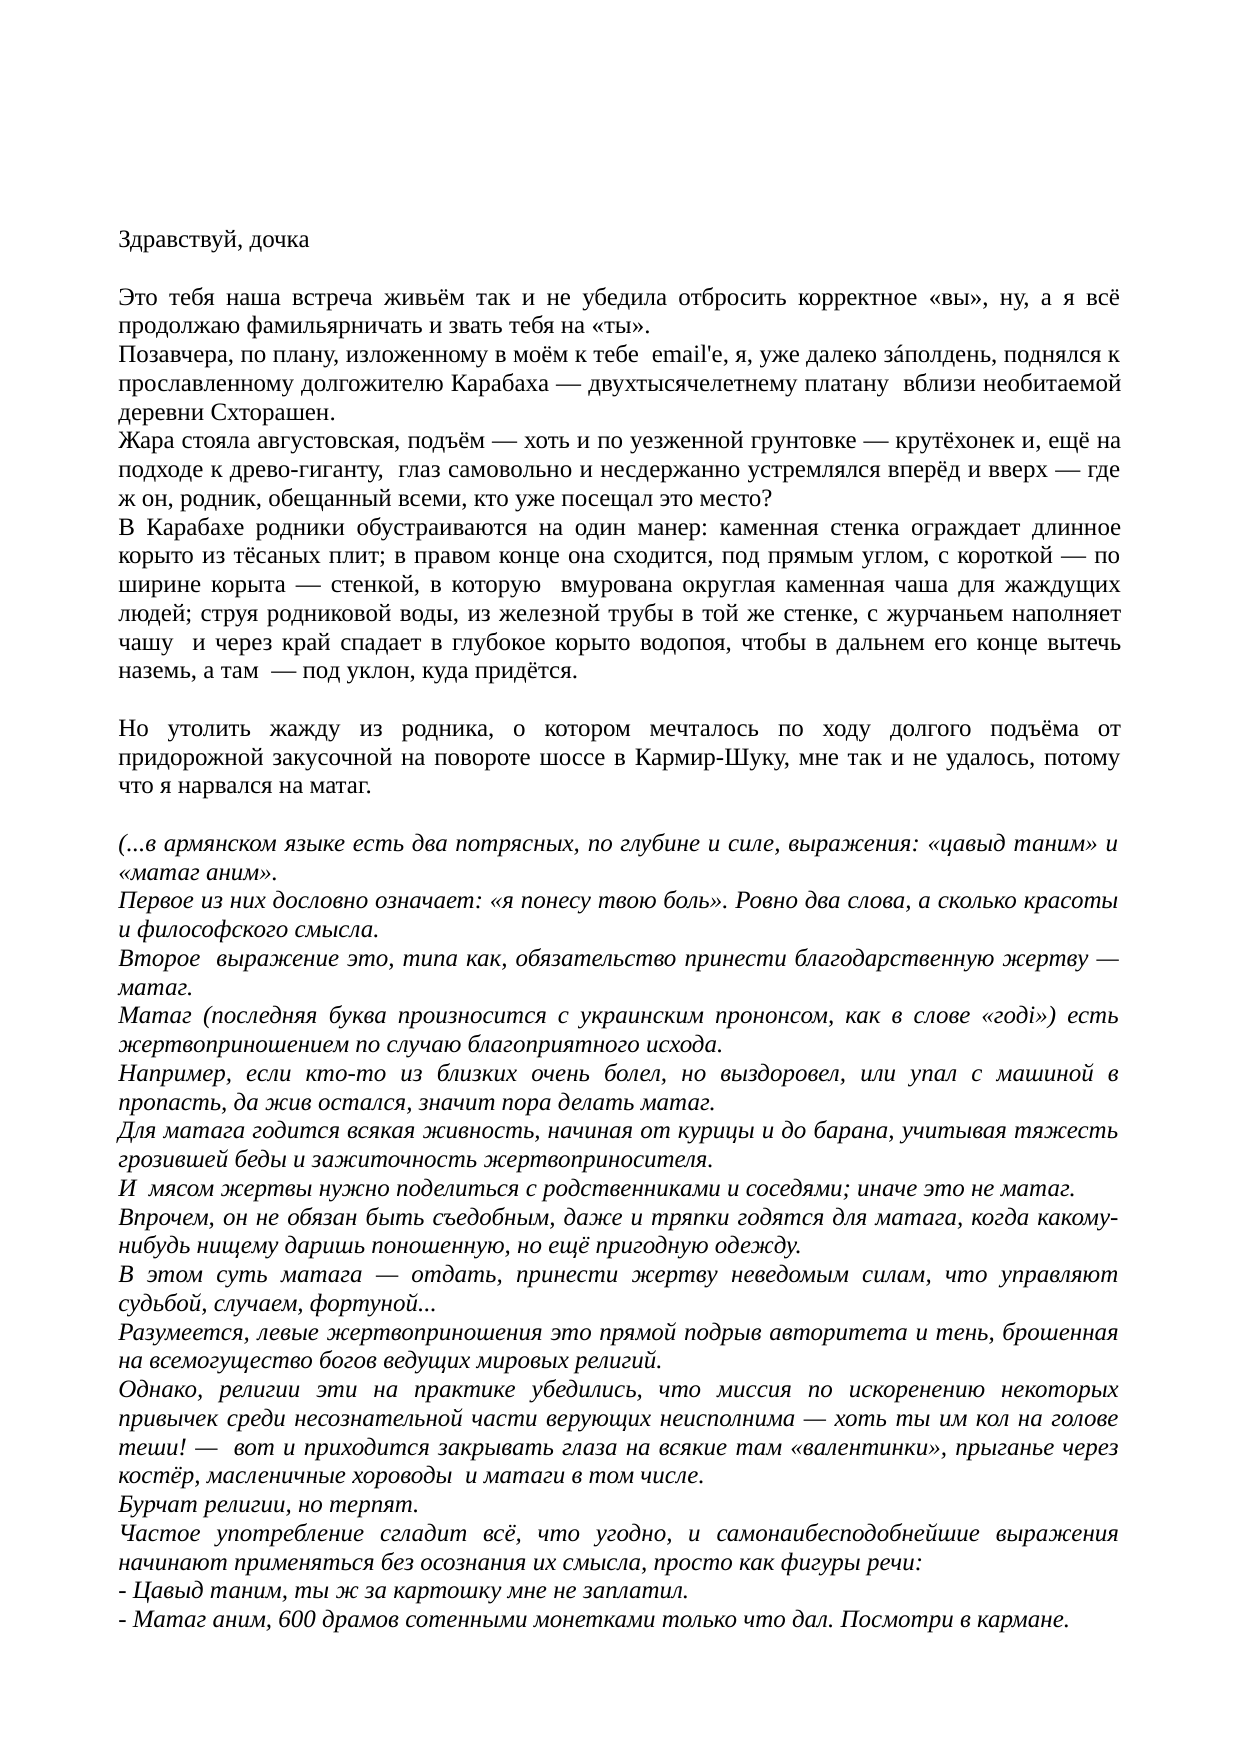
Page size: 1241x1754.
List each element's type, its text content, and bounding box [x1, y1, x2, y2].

text - Цавыд таним, ты ж за картошку мне не заплатил. [118, 1575, 1122, 1604]
text Впрочем, он не обязан быть съедобным, даже и тряпки годятся для матага, когда какому-нибудь нищему даришь поношенную, но ещё пригодную одежду. [118, 1202, 1122, 1259]
text Разумеется, левые жертвоприношения это прямой подрыв авторитета и тень, брошенная на всемогущество богов ведущих мировых религий. [118, 1317, 1122, 1374]
text Например, если кто-то из близких очень болел, но выздоровел, или упал с машиной в пропасть, да жив остался, значит пора делать матаг. [118, 1058, 1122, 1115]
text - Матаг аним, 600 драмов сотенными монетками только что дал. Посмотри в кармане. [118, 1604, 1122, 1633]
text Это тебя наша встреча живьём так и не убедила отбросить корректное «вы», ну, а я всё продолжаю фамильярничать и звать тебя на «ты». [118, 282, 1122, 339]
text Бурчат религии, но терпят. [118, 1489, 1122, 1518]
text Второе выражение это, типа как, обязательство принести благодарственную жертву — матаг. [118, 943, 1122, 1000]
text И мясом жертвы нужно поделиться с родственниками и соседями; иначе это не матаг. [118, 1173, 1122, 1202]
text В этом суть матага — отдать, принести жертву неведомым силам, что управляют судьбой, случаем, фортуной... [118, 1259, 1122, 1317]
text В Карабахе родники обустраиваются на один манер: каменная стенка ограждает длинное корыто из тёсаных плит; в правом конце она сходится, под прямым углом, с короткой — по ширине корыта — стенкой, в которую вмурована округлая каменная чаша для жаждущих людей; струя родниковой воды, из железной трубы в той же стенке, с журчаньем наполняет чашу и через край спадает в глубокое корыто водопоя, чтобы в дальнем его конце вытечь наземь, а там — под уклон, куда придётся. [118, 512, 1122, 684]
text Частое употребление сгладит всё, что угодно, и самонаибесподобнейшие выражения начинают применяться без осознания их смысла, просто как фигуры речи: [118, 1518, 1122, 1575]
text Позавчера, по плану, изложенному в моём к тебе email'е, я, уже далеко зáполдень, поднялся к прославленному долгожителю Карабаха — двухтысячелетнему платану вблизи необитаемой деревни Схторашен. [118, 339, 1122, 425]
text Жара стояла августовская, подъём — хоть и по уезженной грунтовке — крутёхонек и, ещё на подходе к древо-гиганту, глаз самовольно и несдержанно устремлялся вперёд и вверх — где ж он, родник, обещанный всеми, кто уже посещал это место? [118, 425, 1122, 512]
text Но утолить жажду из родника, о котором мечталось по ходу долгого подъёма от придорожной закусочной на повороте шоссе в Кармир-Шуку, мне так и не удалось, потому что я нарвался на матаг. [118, 713, 1122, 799]
text Матаг (последняя буква произносится с украинским прононсом, как в слове «годi») есть жертвоприношением по случаю благоприятного исхода. [118, 1000, 1122, 1058]
text Первое из них дословно означает: «я понесу твою боль». Ровно два слова, а сколько красоты и философского смысла. [118, 885, 1122, 943]
text Для матага годится всякая живность, начиная от курицы и до барана, учитывая тяжесть грозившей беды и зажиточность жертвоприносителя. [118, 1115, 1122, 1173]
text Однако, религии эти на практике убедились, что миссия по искоренению некоторых привычек среди несознательной части верующих неисполнима — хоть ты им кол на голове теши! — вот и приходится закрывать глаза на всякие там «валентинки», прыганье через костёр, масленичные хороводы и матаги в том числе. [118, 1374, 1122, 1489]
text Здравствуй, дочка [118, 224, 1122, 253]
text (...в армянском языке есть два потрясных, по глубине и силе, выражения: «цавыд таним» и «матаг аним». [118, 828, 1122, 885]
